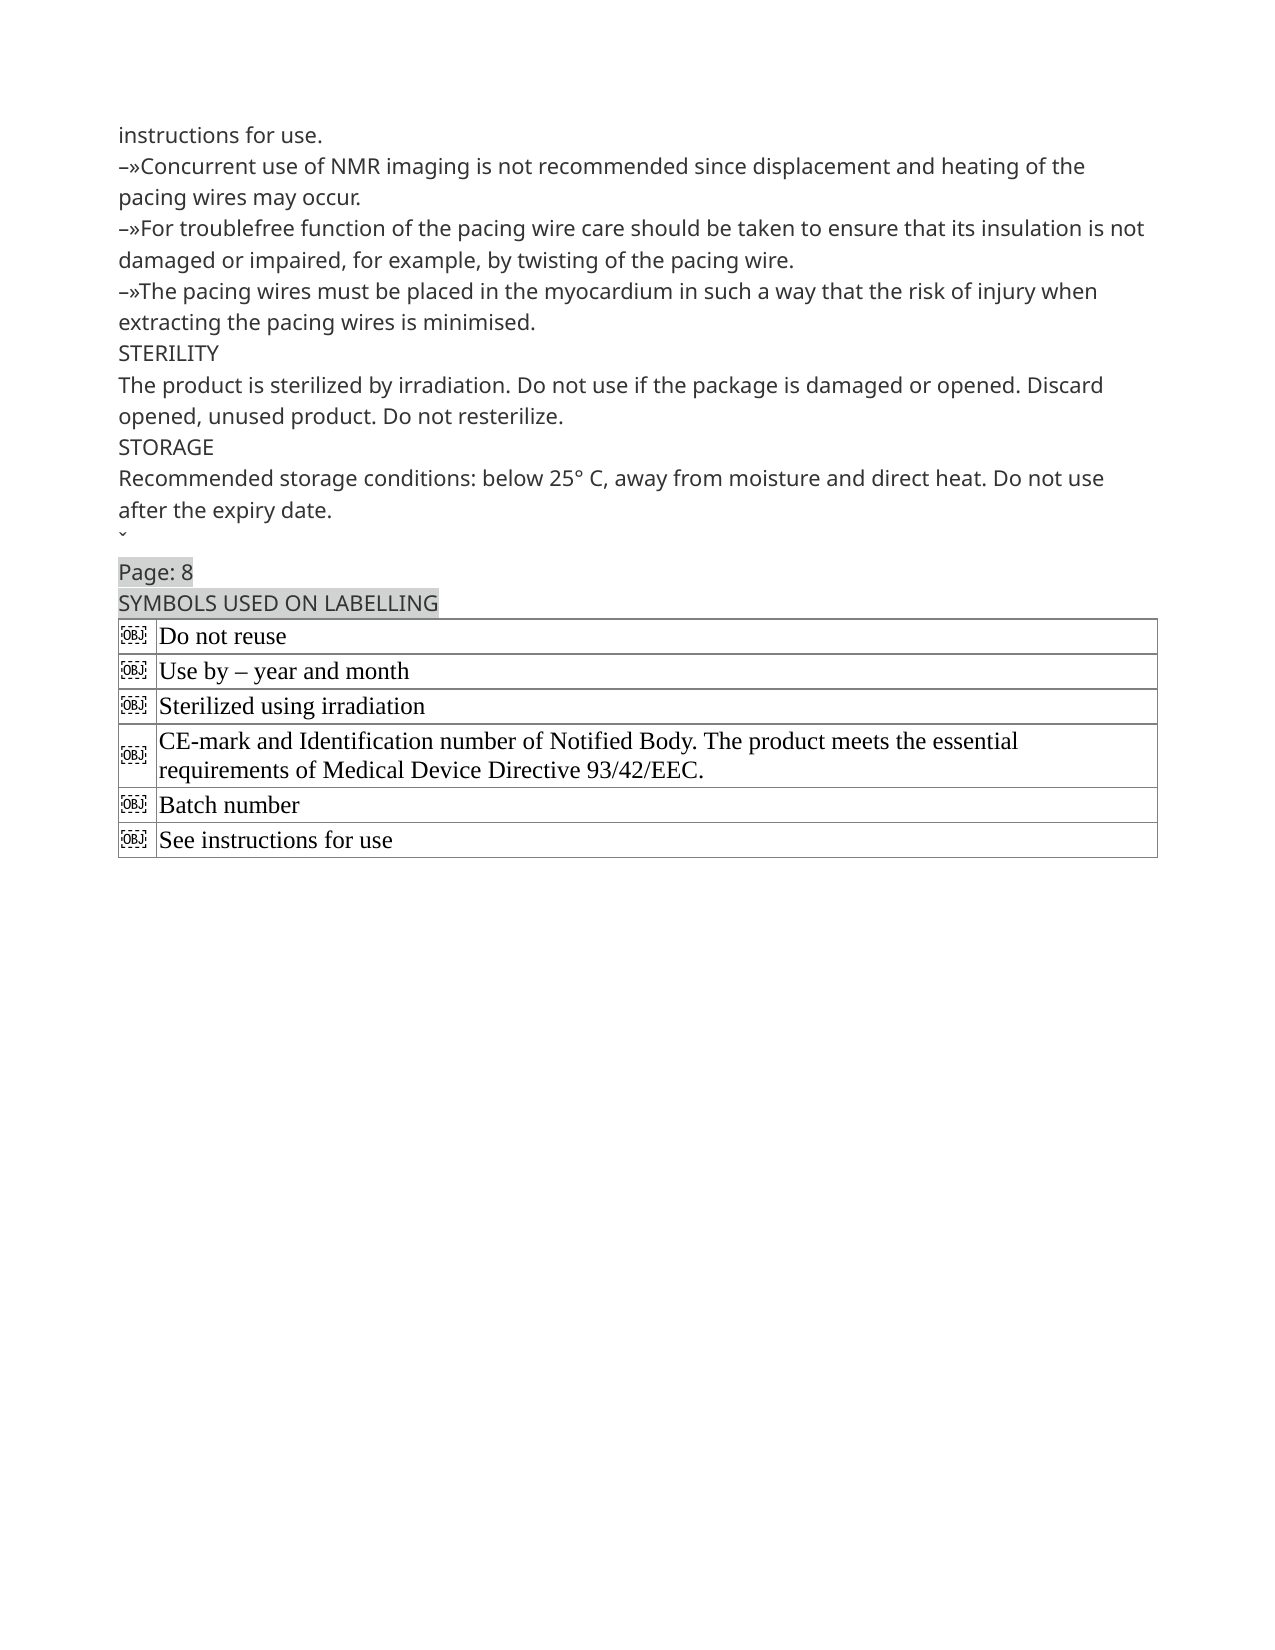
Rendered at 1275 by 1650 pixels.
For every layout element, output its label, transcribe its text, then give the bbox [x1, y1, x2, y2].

table_cell CE-mark and Identification number of Notified Body. The product meets the essential requirements of Medical Device Directive 93/42/EEC. [157, 725, 1157, 787]
table_cell Use by – year and month [157, 655, 1157, 688]
text ˇ [118, 524, 1157, 556]
table_cell ￼ [119, 788, 156, 822]
text –»Concurrent use of NMR imaging is not recommended since displacement and heating of the pacing wires may occur. [118, 149, 1157, 212]
table_cell ￼ [119, 725, 156, 787]
table_cell ￼ [119, 690, 156, 723]
table_cell ￼ [119, 655, 156, 688]
text SYMBOLS USED ON LABELLING [118, 587, 1157, 618]
text The product is sterilized by irradiation. Do not use if the package is damaged or opened. Discard opened, unused product. Do not resterilize. STORAGE [118, 368, 1157, 462]
table_cell Batch number [157, 788, 1157, 822]
text –»For troublefree function of the pacing wire care should be taken to ensure that its insulation is not damaged or impaired, for example, by twisting of the pacing wire. –»The pacing wires must be placed in the myocardium in such a way that the risk of injury when extracting the pacing wires is minimised. [118, 212, 1157, 337]
table_cell Sterilized using irradiation [157, 690, 1157, 723]
text Page: 8 [118, 556, 1157, 587]
table_cell See instructions for use [157, 823, 1157, 857]
text STERILITY [118, 337, 1157, 368]
table_header Do not reuse [157, 620, 1157, 653]
text instructions for use. [118, 118, 1157, 149]
table_header ￼ [119, 620, 156, 653]
text Recommended storage conditions: below 25° C, away from moisture and direct heat. Do not use after the expiry date. [118, 462, 1157, 524]
table_cell ￼ [119, 823, 156, 857]
